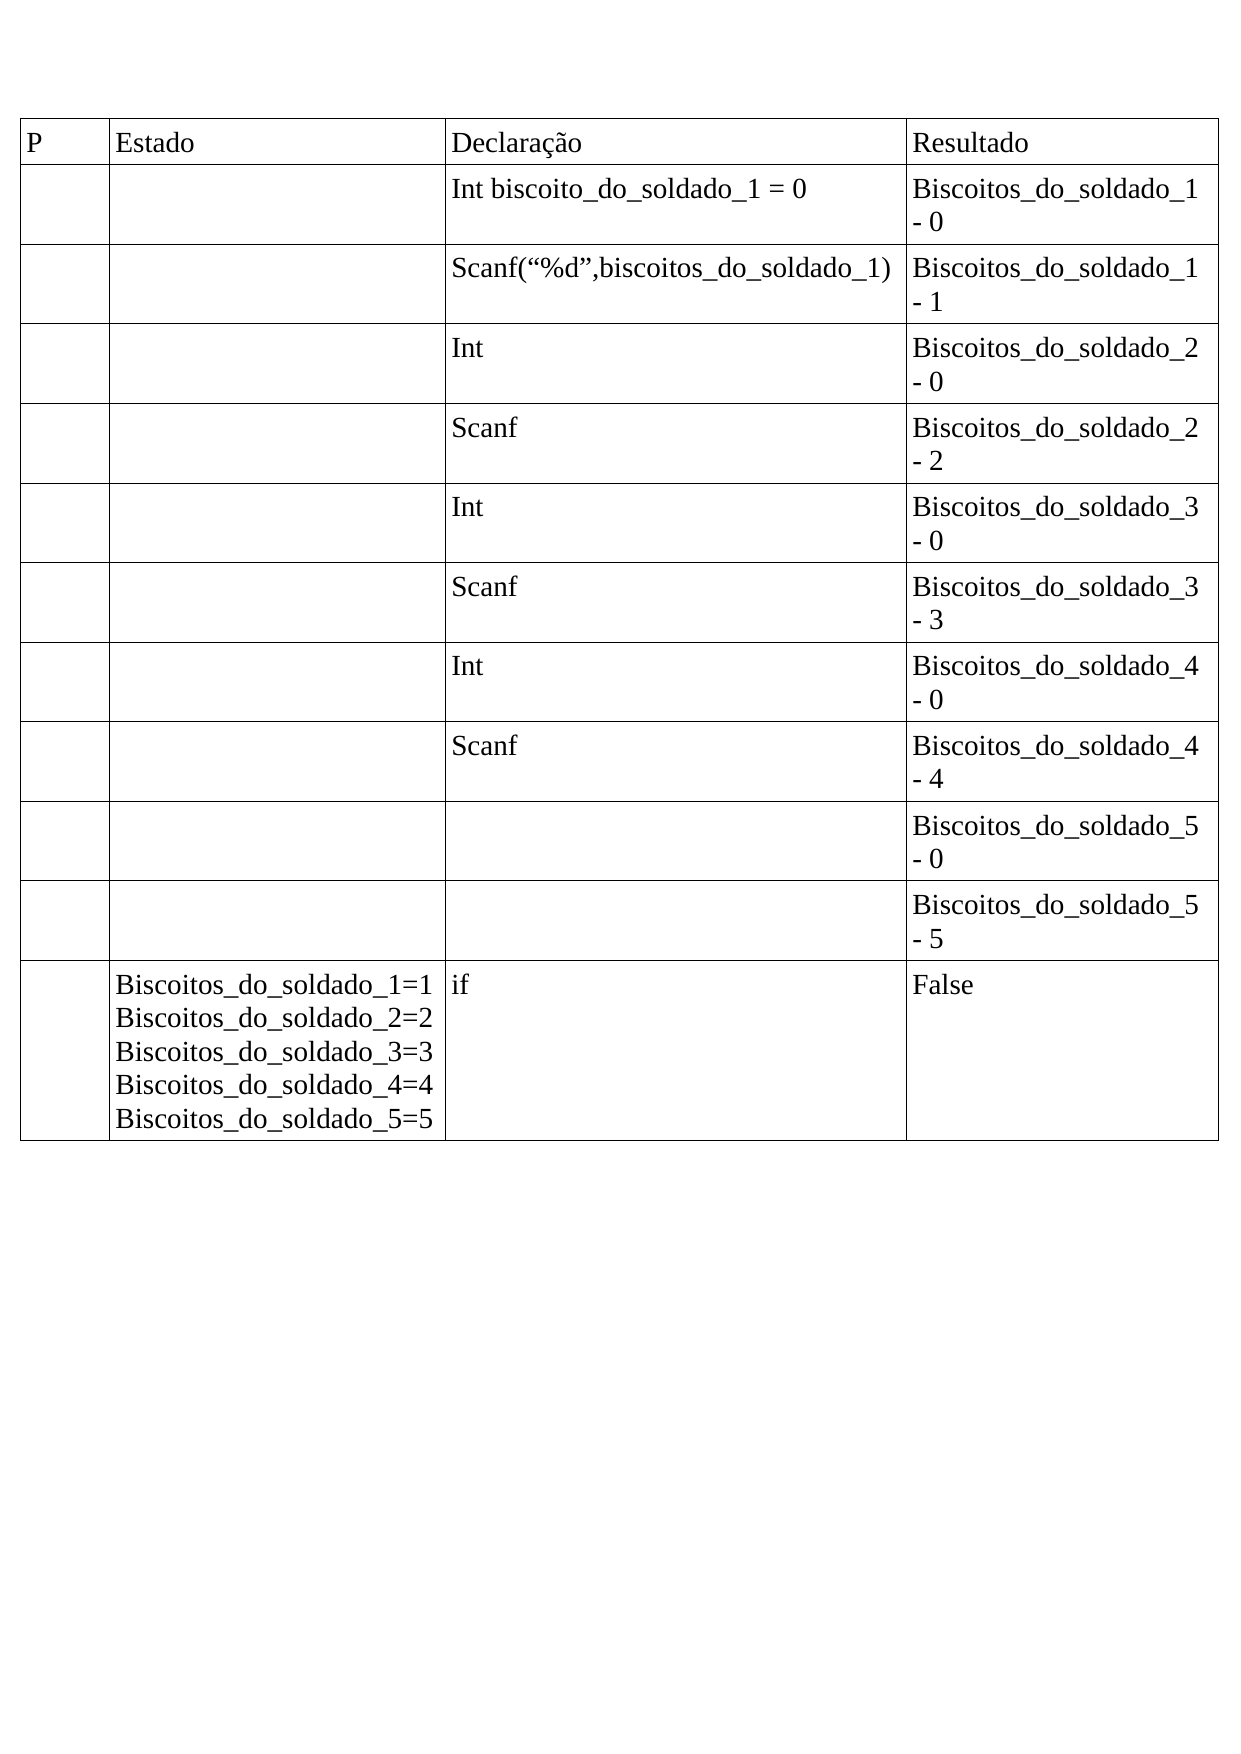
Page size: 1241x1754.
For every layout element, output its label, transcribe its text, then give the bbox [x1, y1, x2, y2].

table_header Estado [110, 119, 445, 164]
table_cell if [446, 961, 906, 1140]
table_cell Biscoitos_do_soldado_2 - 2 [907, 404, 1218, 482]
table_cell [110, 404, 445, 482]
table_cell [110, 722, 445, 801]
table_cell Biscoitos_do_soldado_4 - 4 [907, 722, 1218, 801]
table_cell [21, 881, 109, 960]
table_cell Scanf [446, 722, 906, 801]
table_cell [110, 802, 445, 880]
table_cell [21, 165, 109, 244]
table_cell Int biscoito_do_soldado_1 = 0 [446, 165, 906, 244]
table_cell Scanf [446, 404, 906, 482]
table_cell Biscoitos_do_soldado_2 - 0 [907, 324, 1218, 403]
table_cell [21, 484, 109, 562]
table_cell Biscoitos_do_soldado_1 - 1 [907, 245, 1218, 323]
table_cell [110, 165, 445, 244]
table_header Resultado [907, 119, 1218, 164]
table_cell Int [446, 484, 906, 562]
table_cell Biscoitos_do_soldado_1=1 Biscoitos_do_soldado_2=2 Biscoitos_do_soldado_3=3 Biscoitos_do_soldado_4=4 Biscoitos_do_soldado_5=5 [110, 961, 445, 1140]
table_cell [110, 881, 445, 960]
table_cell Int [446, 324, 906, 403]
table_cell Biscoitos_do_soldado_3 - 0 [907, 484, 1218, 562]
table_cell [21, 563, 109, 642]
table_cell Biscoitos_do_soldado_5 - 0 [907, 802, 1218, 880]
table_cell Int [446, 643, 906, 721]
table_cell [110, 324, 445, 403]
table_cell [21, 324, 109, 403]
table_cell Biscoitos_do_soldado_5 - 5 [907, 881, 1218, 960]
table_cell [21, 245, 109, 323]
table_cell [21, 722, 109, 801]
table_cell [446, 802, 906, 880]
table_cell Biscoitos_do_soldado_4 - 0 [907, 643, 1218, 721]
table_cell [110, 563, 445, 642]
table_cell [110, 643, 445, 721]
table_cell [21, 404, 109, 482]
table_cell [21, 802, 109, 880]
table_header P [21, 119, 109, 164]
table_cell Biscoitos_do_soldado_3 - 3 [907, 563, 1218, 642]
table_cell [21, 643, 109, 721]
table_cell [110, 484, 445, 562]
table_cell [21, 961, 109, 1140]
table_cell [446, 881, 906, 960]
table_cell [110, 245, 445, 323]
table_cell Biscoitos_do_soldado_1 - 0 [907, 165, 1218, 244]
table_cell Scanf [446, 563, 906, 642]
table_cell Scanf(“%d”,biscoitos_do_soldado_1) [446, 245, 906, 323]
table_cell False [907, 961, 1218, 1140]
table_header Declaração [446, 119, 906, 164]
